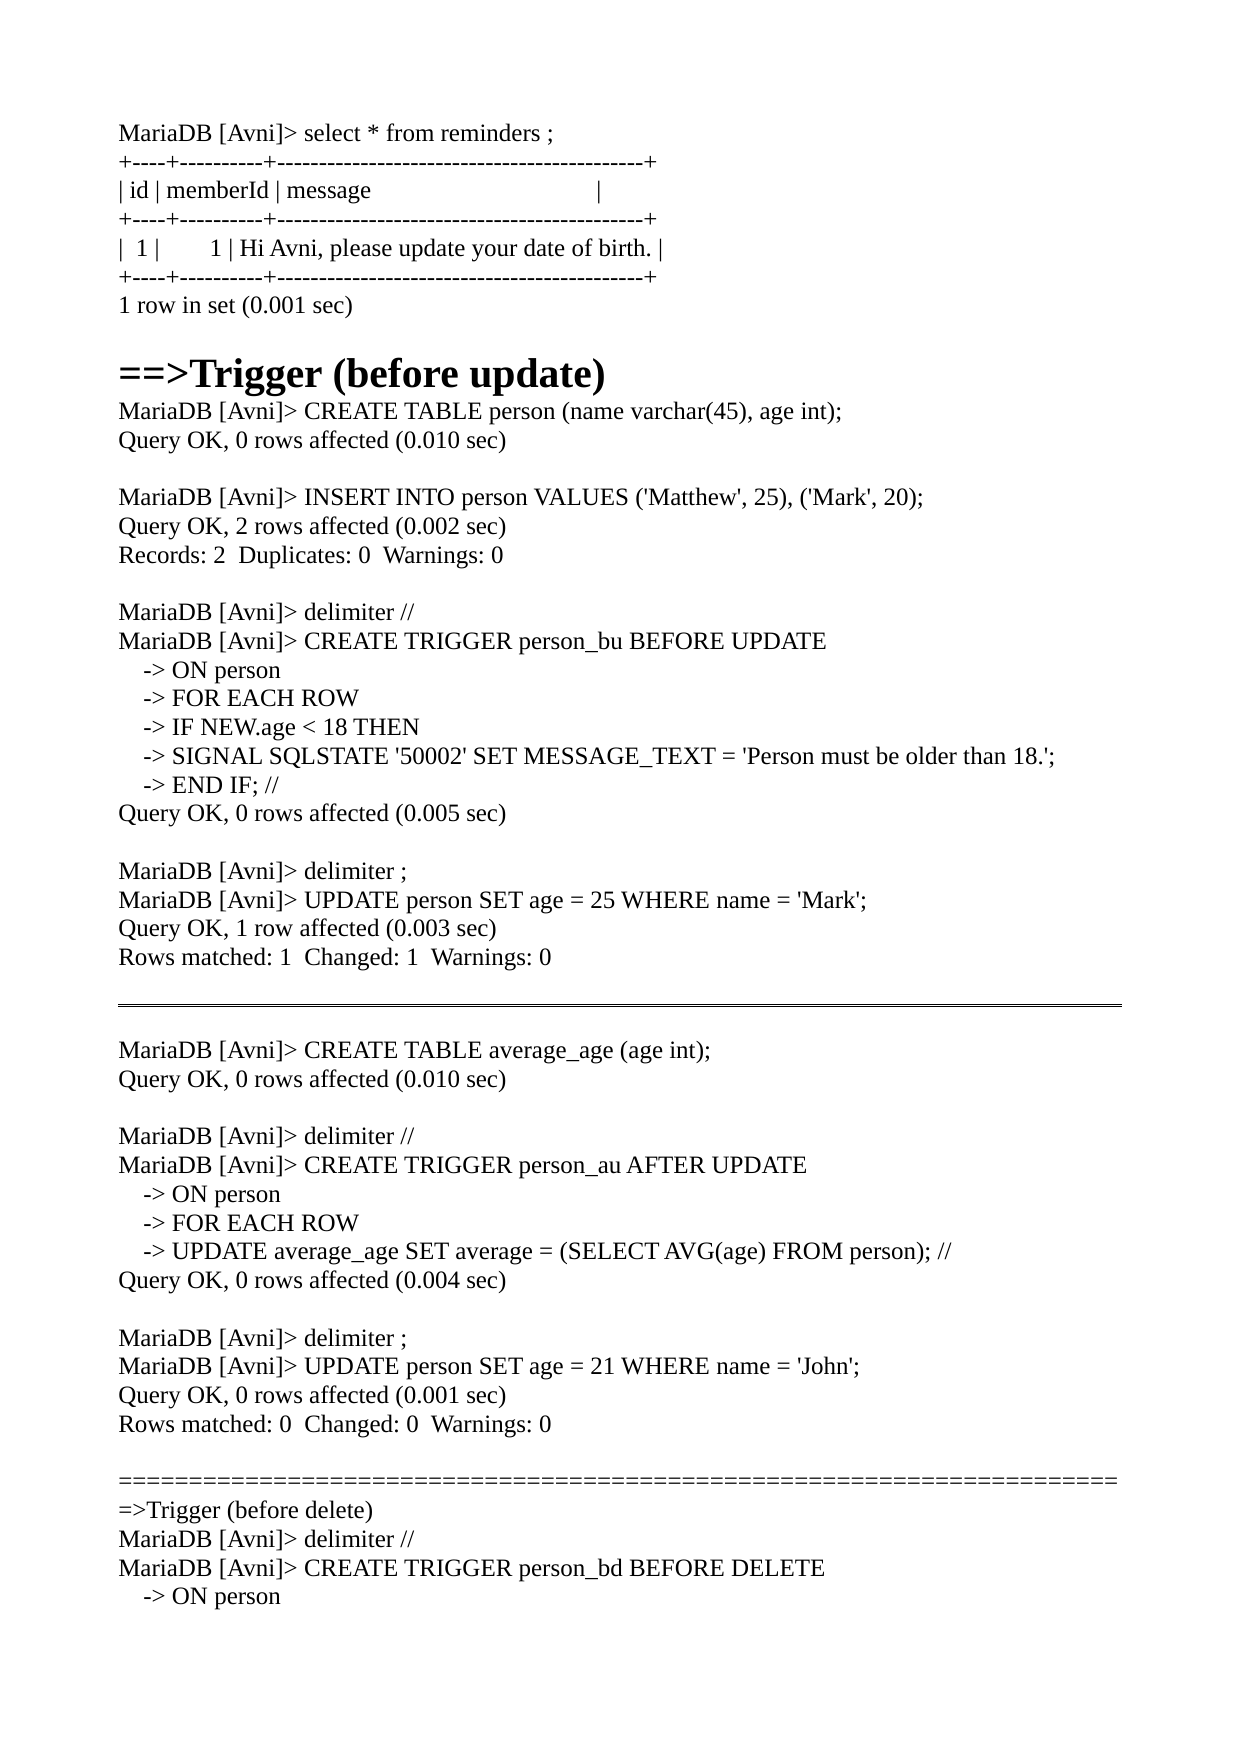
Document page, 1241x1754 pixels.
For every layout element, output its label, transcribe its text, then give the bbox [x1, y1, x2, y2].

text MariaDB [Avni]> INSERT INTO person VALUES ('Matthew', 25), ('Mark', 20); [118, 482, 1122, 511]
text MariaDB [Avni]> delimiter ; [118, 856, 1122, 885]
text -> UPDATE average_age SET average = (SELECT AVG(age) FROM person); // [118, 1236, 1122, 1265]
text -> FOR EACH ROW [118, 1208, 1122, 1236]
text | 1 | 1 | Hi Avni, please update your date of birth. | [118, 233, 1122, 262]
text Query OK, 0 rows affected (0.005 sec) [118, 798, 1122, 827]
text MariaDB [Avni]> CREATE TRIGGER person_bu BEFORE UPDATE [118, 626, 1122, 655]
text MariaDB [Avni]> delimiter // [118, 597, 1122, 626]
text -> FOR EACH ROW [118, 683, 1122, 712]
text MariaDB [Avni]> CREATE TRIGGER person_au AFTER UPDATE [118, 1150, 1122, 1179]
text MariaDB [Avni]> select * from reminders ; [118, 118, 1122, 147]
text ==>Trigger (before update) [118, 348, 1122, 396]
text 1 row in set (0.001 sec) [118, 291, 1122, 319]
text MariaDB [Avni]> CREATE TABLE average_age (age int); [118, 1035, 1122, 1064]
text -> ON person [118, 655, 1122, 683]
text Records: 2 Duplicates: 0 Warnings: 0 [118, 540, 1122, 568]
text -> ON person [118, 1179, 1122, 1208]
text Rows matched: 0 Changed: 0 Warnings: 0 [118, 1409, 1122, 1438]
text | id | memberId | message | [118, 176, 1122, 204]
text -> SIGNAL SQLSTATE '50002' SET MESSAGE_TEXT = 'Person must be older than 18.'; [118, 741, 1122, 770]
text +----+----------+--------------------------------------------+ [118, 262, 1122, 291]
text Query OK, 0 rows affected (0.004 sec) [118, 1265, 1122, 1294]
text MariaDB [Avni]> UPDATE person SET age = 21 WHERE name = 'John'; [118, 1351, 1122, 1380]
text Query OK, 0 rows affected (0.010 sec) [118, 1064, 1122, 1093]
text -> END IF; // [118, 770, 1122, 798]
text MariaDB [Avni]> CREATE TABLE person (name varchar(45), age int); [118, 396, 1122, 425]
text =>Trigger (before delete) [118, 1495, 1122, 1524]
text +----+----------+--------------------------------------------+ [118, 204, 1122, 233]
text MariaDB [Avni]> delimiter // [118, 1524, 1122, 1553]
text Query OK, 2 rows affected (0.002 sec) [118, 511, 1122, 540]
text Query OK, 0 rows affected (0.010 sec) [118, 425, 1122, 453]
text MariaDB [Avni]> CREATE TRIGGER person_bd BEFORE DELETE [118, 1553, 1122, 1581]
text -> ON person [118, 1581, 1122, 1610]
text ======================================================================= [118, 1466, 1122, 1495]
text Query OK, 0 rows affected (0.001 sec) [118, 1380, 1122, 1409]
text +----+----------+--------------------------------------------+ [118, 147, 1122, 176]
text Query OK, 1 row affected (0.003 sec) [118, 913, 1122, 942]
text MariaDB [Avni]> delimiter // [118, 1121, 1122, 1150]
text -> IF NEW.age < 18 THEN [118, 712, 1122, 741]
text MariaDB [Avni]> UPDATE person SET age = 25 WHERE name = 'Mark'; [118, 885, 1122, 913]
text MariaDB [Avni]> delimiter ; [118, 1323, 1122, 1351]
text Rows matched: 1 Changed: 1 Warnings: 0 [118, 942, 1122, 971]
